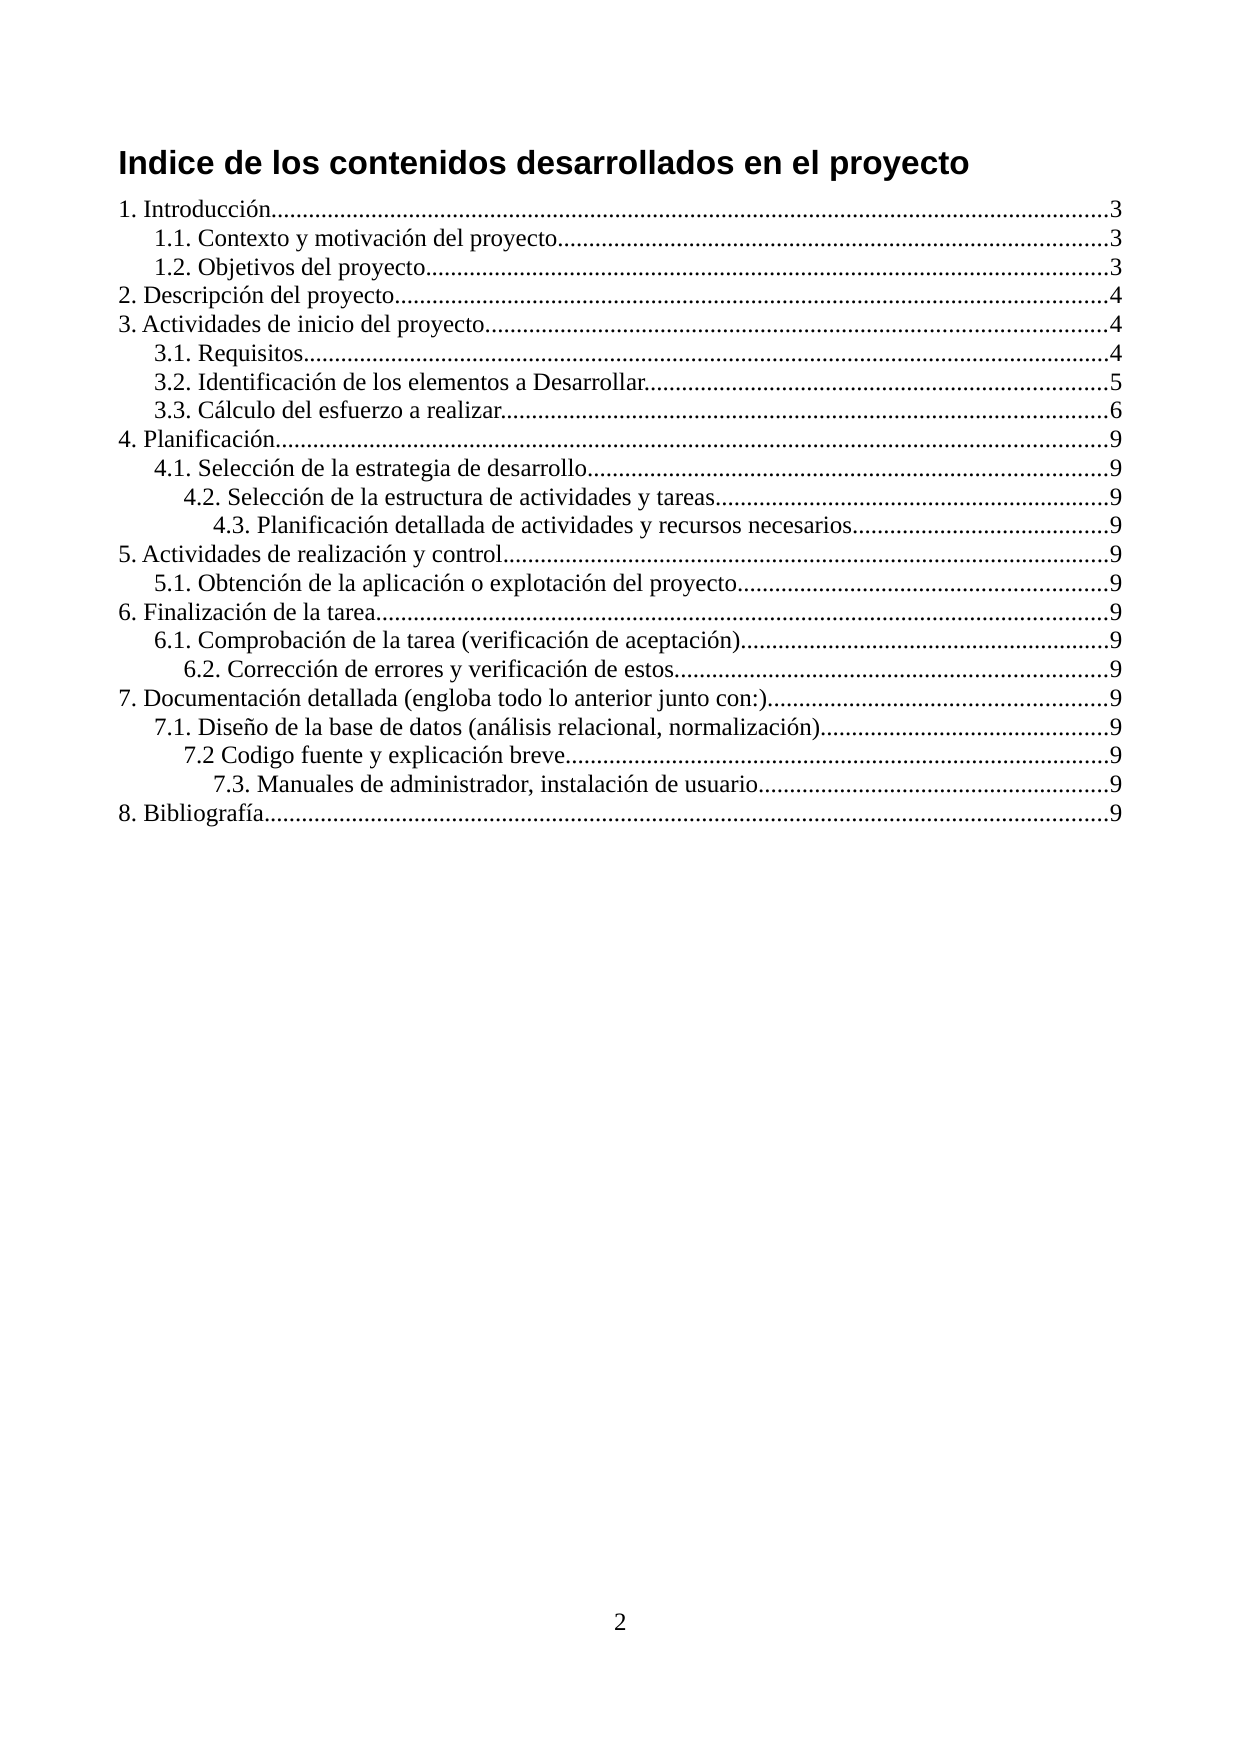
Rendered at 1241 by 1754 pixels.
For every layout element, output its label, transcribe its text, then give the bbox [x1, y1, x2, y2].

text 4.1. Selección de la estrategia de desarrollo. 9 [148, 453, 1122, 482]
text 4. Planificación. 9 [118, 424, 1122, 453]
subtitle Indice de los contenidos desarrollados en el proyecto [118, 143, 1122, 182]
text 1.1. Contexto y motivación del proyecto 3 [148, 223, 1122, 252]
text 5.1. Obtención de la aplicación o explotación del proyecto. 9 [148, 568, 1122, 597]
text 3.2. Identificación de los elementos a Desarrollar. 5 [148, 367, 1122, 395]
text 7.1. Diseño de la base de datos (análisis relacional, normalización). 9 [148, 712, 1122, 740]
text 6.2. Corrección de errores y verificación de estos. 9 [177, 654, 1122, 683]
text 2. Descripción del proyecto. 4 [118, 280, 1122, 309]
text 3.1. Requisitos. 4 [148, 338, 1122, 367]
text 7.2 Codigo fuente y explicación breve. 9 [177, 740, 1122, 769]
text 7.3. Manuales de administrador, instalación de usuario. 9 [207, 769, 1122, 798]
text 1.2. Objetivos del proyecto. 3 [148, 252, 1122, 280]
text 7. Documentación detallada (engloba todo lo anterior junto con:). 9 [118, 683, 1122, 712]
text 1. Introducción 3 [118, 194, 1122, 223]
text 5. Actividades de realización y control. 9 [118, 539, 1122, 568]
text 4.3. Planificación detallada de actividades y recursos necesarios. 9 [207, 510, 1122, 539]
text 4.2. Selección de la estructura de actividades y tareas. 9 [177, 482, 1122, 510]
text 3. Actividades de inicio del proyecto. 4 [118, 309, 1122, 338]
text 6. Finalización de la tarea. 9 [118, 597, 1122, 625]
text 3.3. Cálculo del esfuerzo a realizar. 6 [148, 395, 1122, 424]
text 8. Bibliografía. 9 [118, 798, 1122, 827]
text 6.1. Comprobación de la tarea (verificación de aceptación). 9 [148, 625, 1122, 654]
